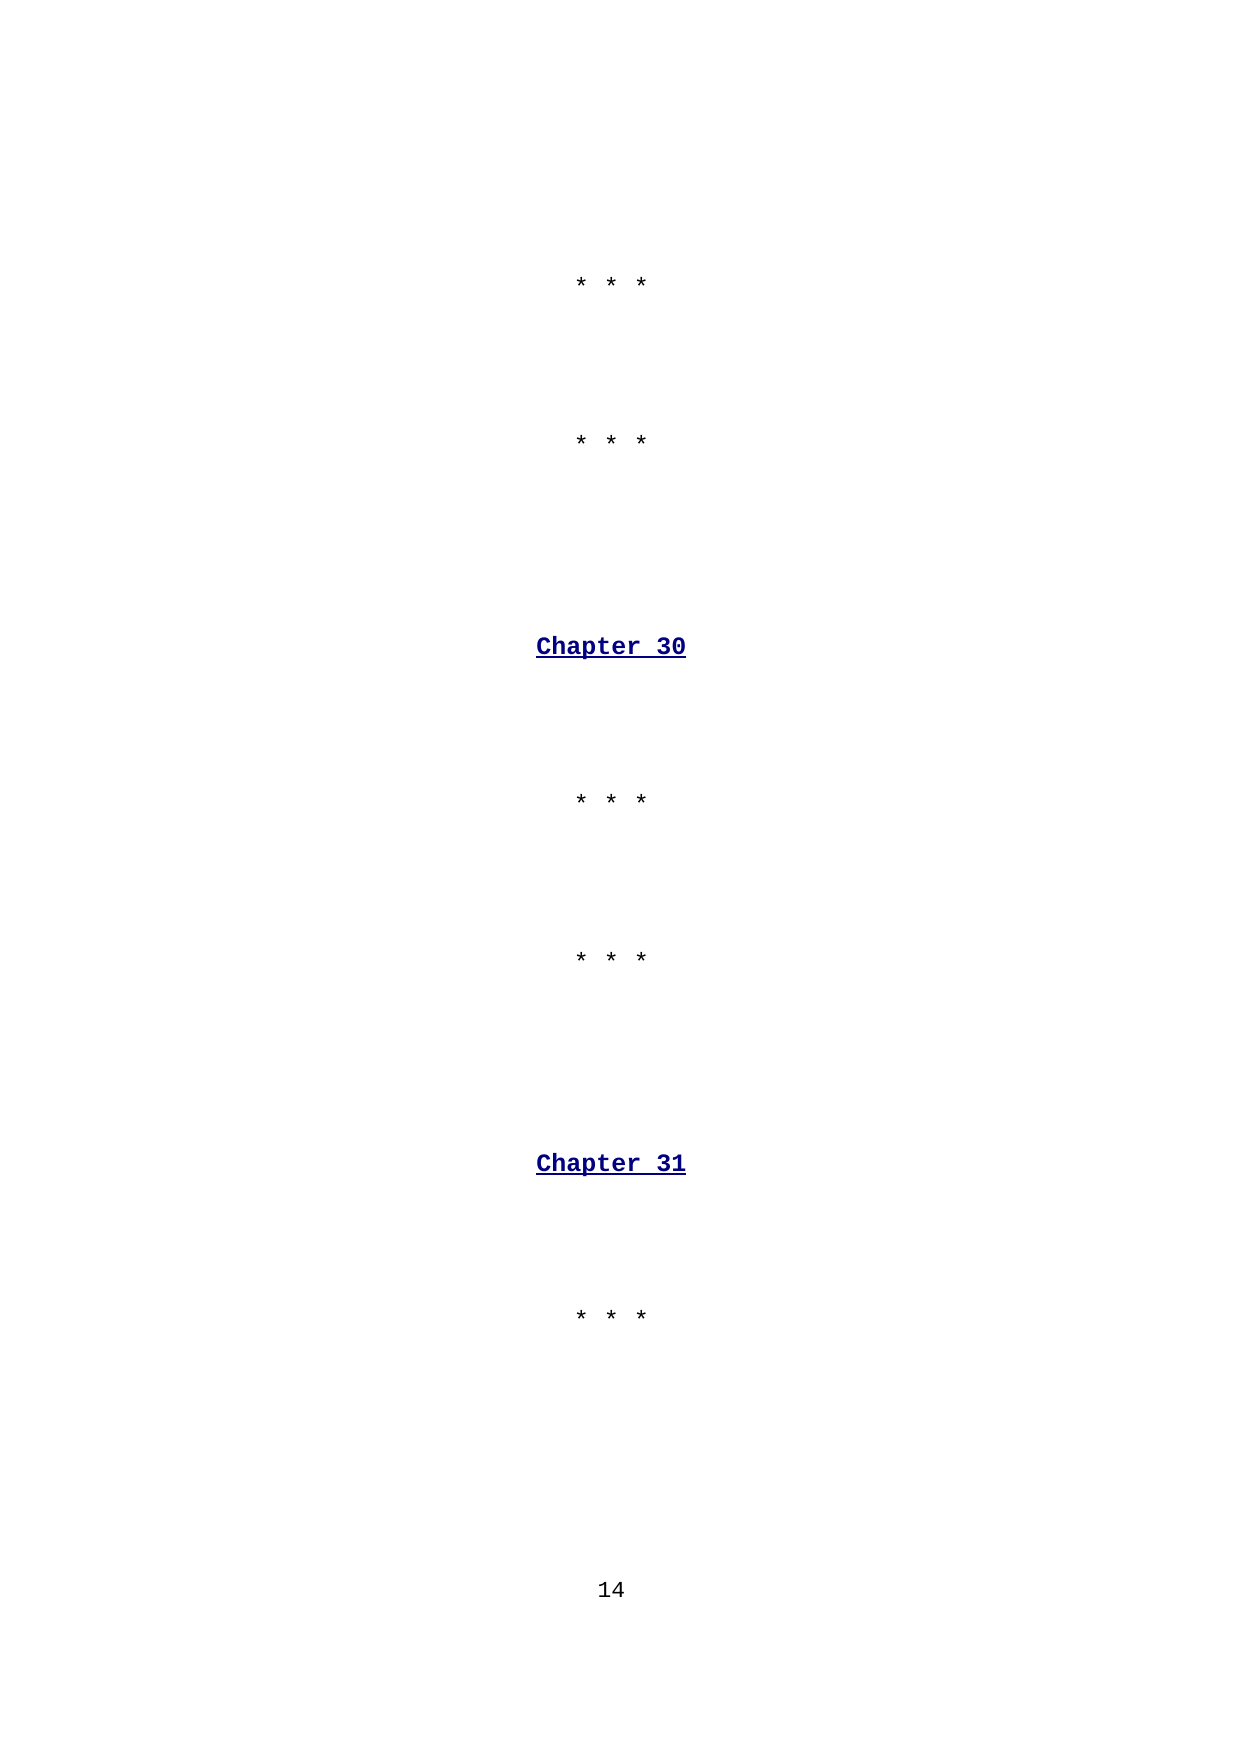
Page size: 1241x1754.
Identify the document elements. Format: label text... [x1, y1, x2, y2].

subtitle Chapter 31 [159, 1136, 1063, 1179]
subtitle Chapter 30 [159, 619, 1063, 663]
subtitle * * * [159, 418, 1063, 462]
subtitle * * * [159, 261, 1063, 304]
subtitle * * * [159, 777, 1063, 821]
subtitle * * * [159, 935, 1063, 978]
subtitle * * * [159, 1294, 1063, 1337]
